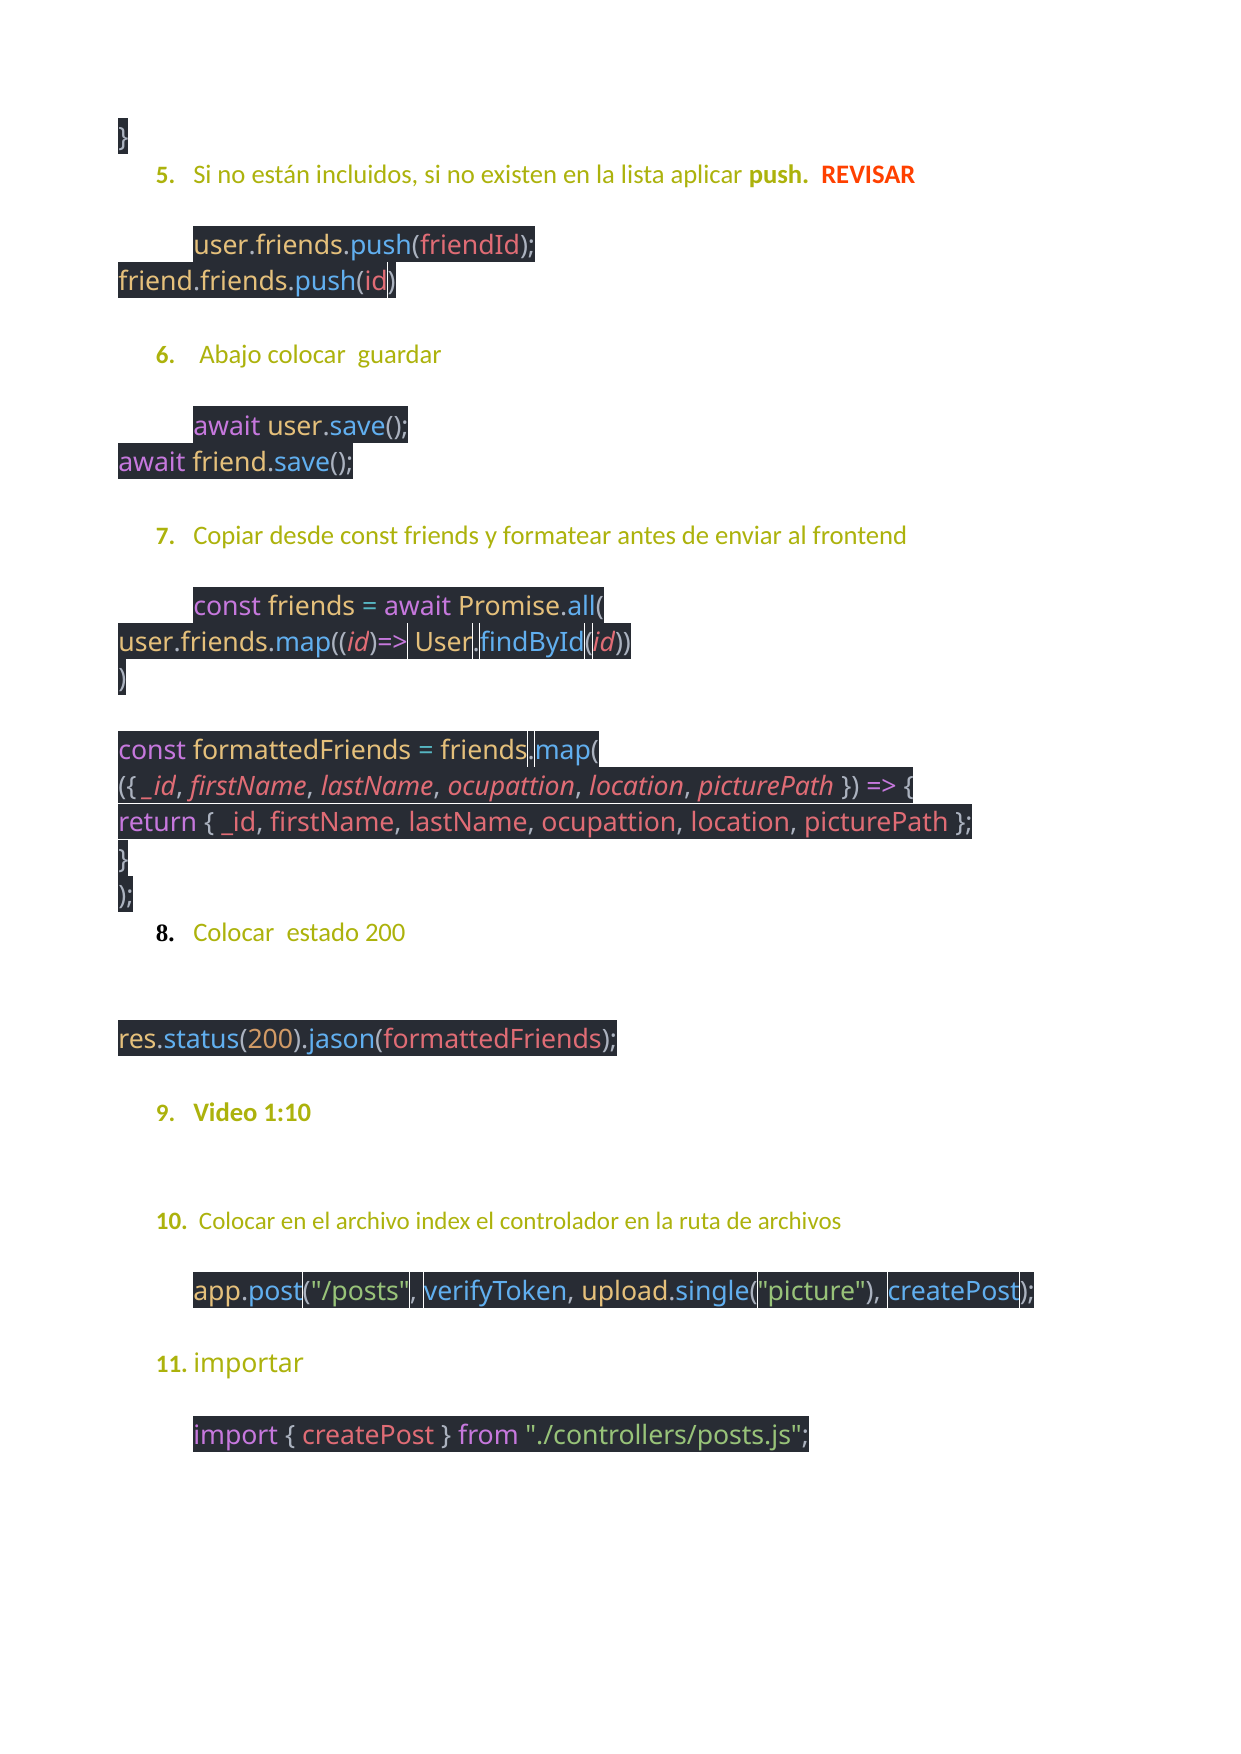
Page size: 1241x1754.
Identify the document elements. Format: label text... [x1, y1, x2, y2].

text res.status(200).jason(formattedFriends); [118, 1020, 1122, 1092]
list Video 1:10 [156, 1092, 1122, 1200]
text ); [118, 876, 1122, 912]
list Abajo colocar guardar await user.save(); [156, 334, 1122, 443]
list Colocar en el archivo index el controlador en la ruta de archivos app.post("/posts", verifyToken, upload.single("picture"), createPost); [156, 1200, 1122, 1344]
text } [118, 118, 1122, 154]
list importar import { createPost } from "./controllers/posts.js"; [156, 1344, 1122, 1488]
list Si no están incluidos, si no existen en la lista aplicar push. REVISAR user.friends.push(friendId); [156, 154, 1122, 262]
text return { _id, firstName, lastName, ocupattion, location, picturePath }; [118, 803, 1122, 839]
text ({ _id, firstName, lastName, ocupattion, location, picturePath }) => { [118, 767, 1122, 803]
text await friend.save(); [118, 443, 1122, 515]
list Copiar desde const friends y formatear antes de enviar al frontend const friends = await Promise.all( [156, 515, 1122, 623]
text } [118, 839, 1122, 876]
text ) [118, 659, 1122, 695]
text friend.friends.push(id) [118, 262, 1122, 334]
text user.friends.map((id)=> User.findById(id)) [118, 623, 1122, 659]
list Colocar estado 200 [156, 912, 1122, 1020]
text const formattedFriends = friends.map( [118, 731, 1122, 767]
